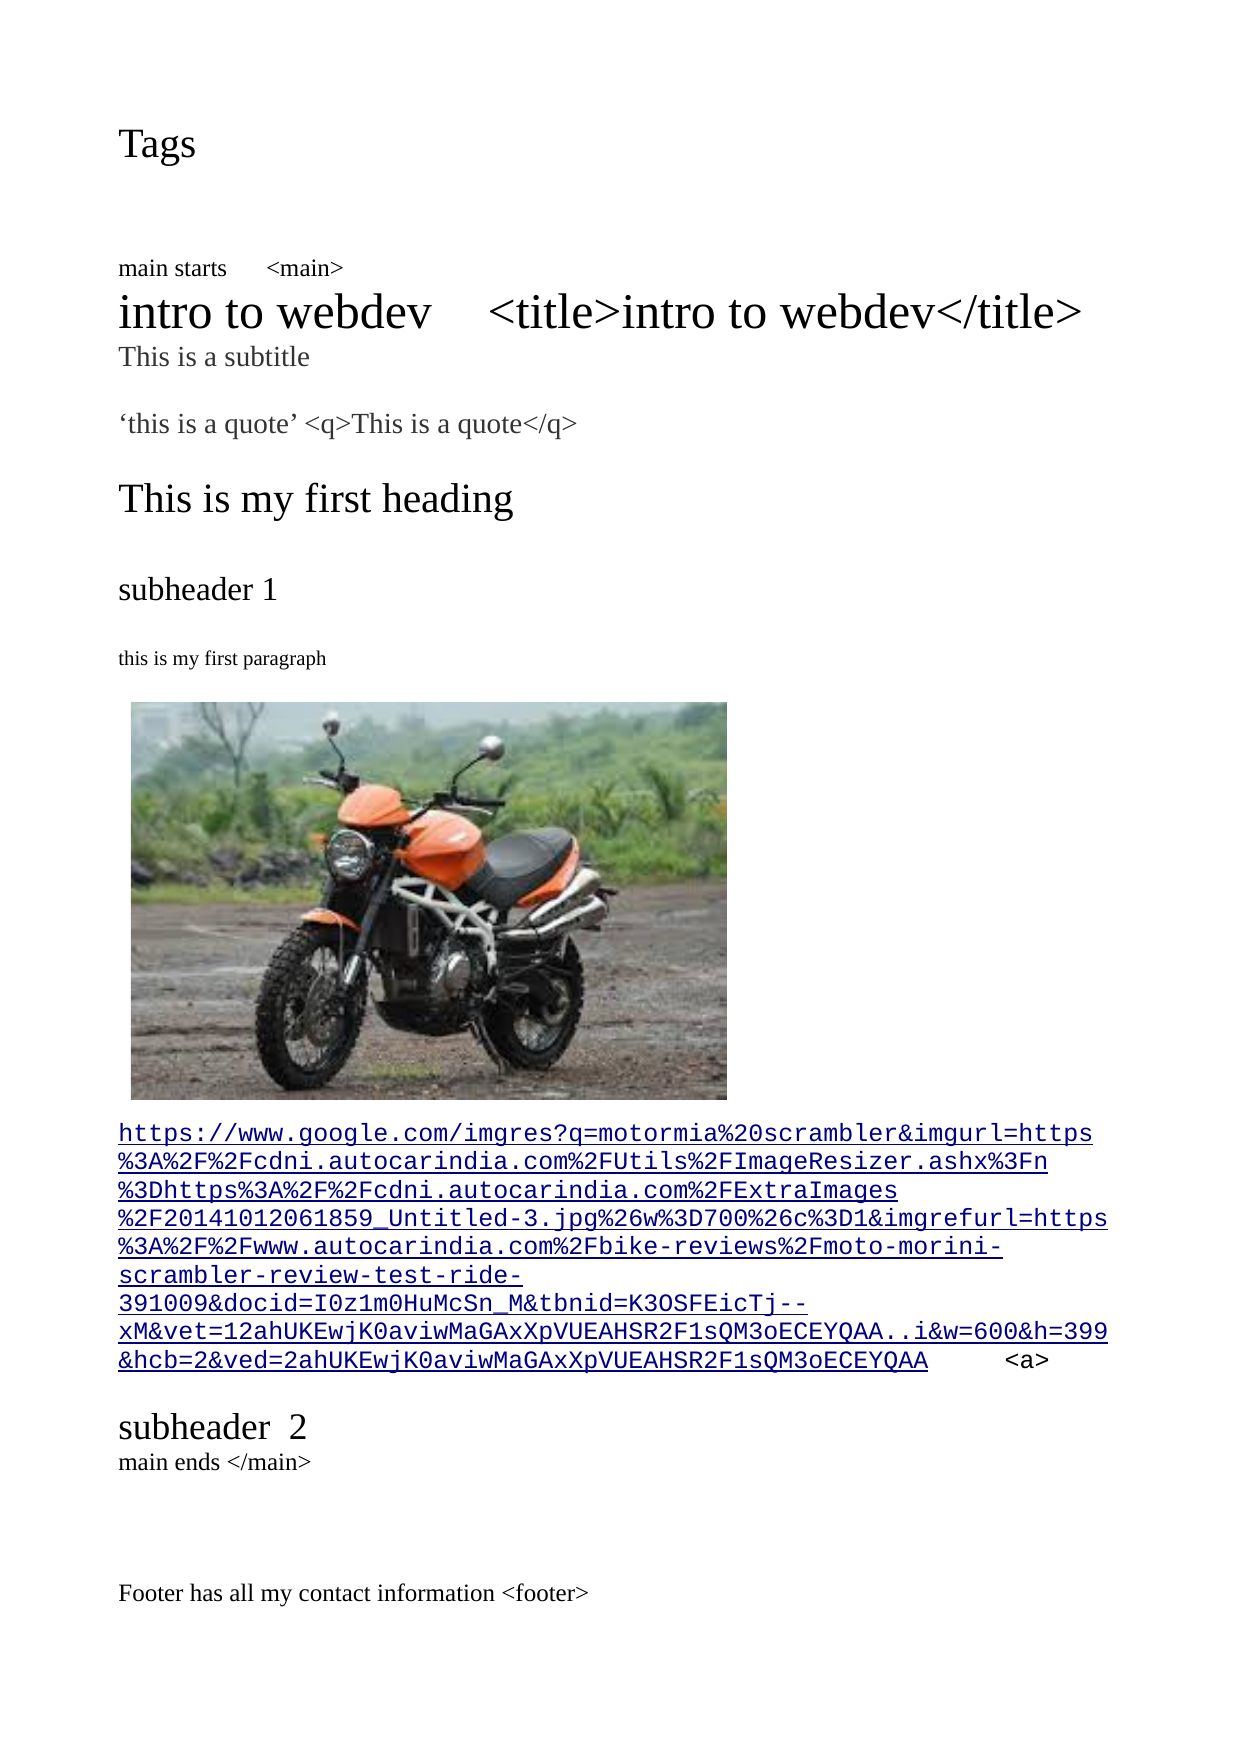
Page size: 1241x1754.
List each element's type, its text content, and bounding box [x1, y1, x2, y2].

text this is my first paragraph [118, 646, 1122, 670]
text subheader 1 [118, 569, 1122, 608]
picture [130, 702, 727, 1100]
text main ends </main> [118, 1447, 1122, 1476]
text main starts <main> [118, 253, 1122, 282]
text intro to webdev <title>intro to webdev</title> [118, 282, 1122, 339]
text ‘this is a quote’ <q>This is a quote</q> [118, 406, 1122, 440]
text https://www.google.com/imgres?q=motormia%20scrambler&imgurl=https%3A%2F%2Fcdni.autocarindia.com%2FUtils%2FImageResizer.ashx%3Fn%3Dhttps%3A%2F%2Fcdni.autocarindia.com%2FExtraImages%2F20141012061859_Untitled-3.jpg%26w%3D700%26c%3D1&imgrefurl=https%3A%2F%2Fwww.autocarindia.com%2Fbike-reviews%2Fmoto-morini-scrambler-review-test-ride-391009&docid=I0z1m0HuMcSn_M&tbnid=K3OSFEicTj--xM&vet=12ahUKEwjK0aviwMaGAxXpVUEAHSR2F1sQM3oECEYQAA..i&w=600&h=399&hcb=2&ved=2ahUKEwjK0aviwMaGAxXpVUEAHSR2F1sQM3oECEYQAA <a> [118, 1121, 1122, 1376]
text This is my first heading [118, 473, 1122, 521]
text This is a subtitle [118, 339, 1122, 373]
text subheader 2 [118, 1404, 1122, 1447]
